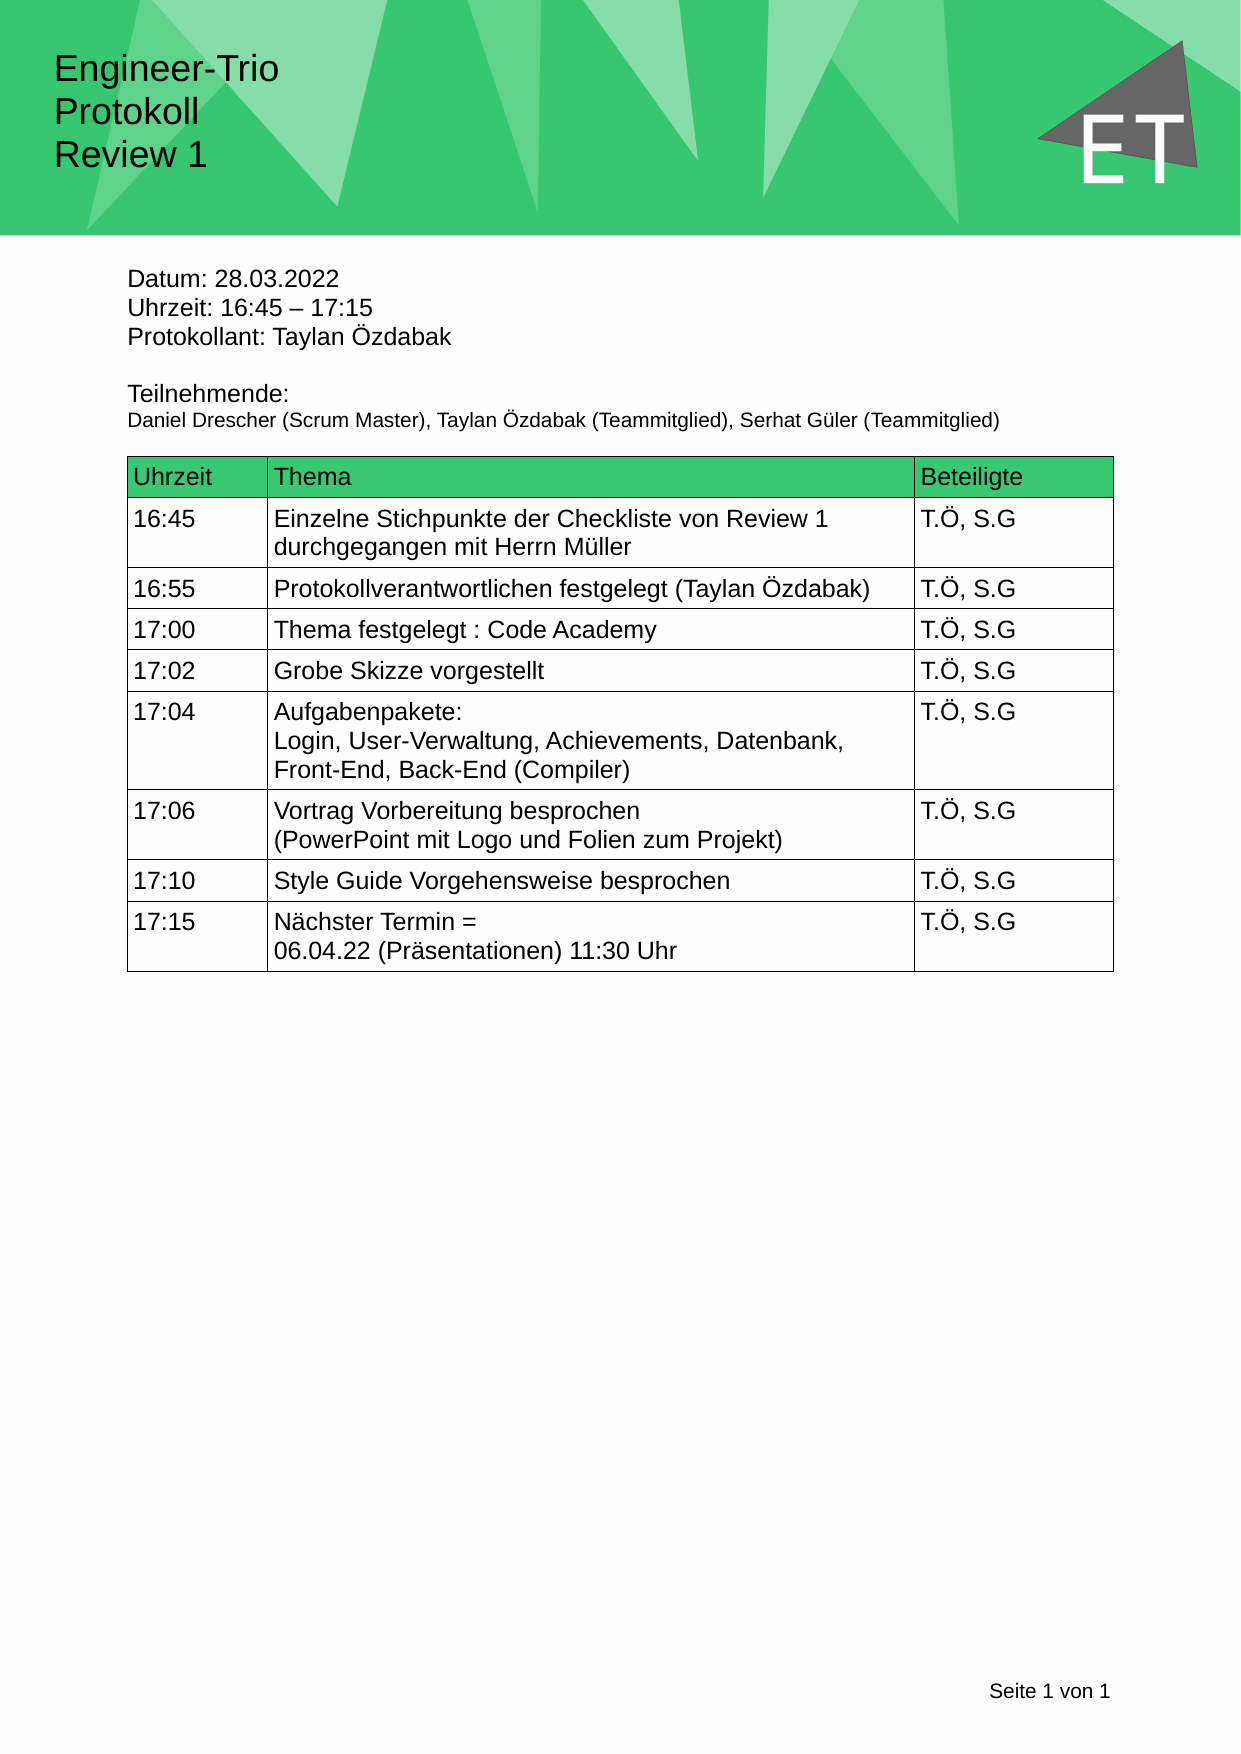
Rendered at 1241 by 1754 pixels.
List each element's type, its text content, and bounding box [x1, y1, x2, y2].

table_cell 17:04 [128, 692, 267, 789]
text Datum: 28.03.2022 [127, 264, 1113, 293]
table_cell Protokollverantwortlichen festgelegt (Taylan Özdabak) [268, 568, 914, 608]
table_cell T.Ö, S.G [915, 692, 1113, 789]
table_cell Style Guide Vorgehensweise besprochen [268, 860, 914, 901]
table_cell 17:10 [128, 860, 267, 901]
table_cell T.Ö, S.G [915, 790, 1113, 859]
table_cell Thema festgelegt : Code Academy [268, 609, 914, 649]
table_cell T.Ö, S.G [915, 860, 1113, 901]
table_cell T.Ö, S.G [915, 498, 1113, 567]
table_cell Nächster Termin = 06.04.22 (Präsentationen) 11:30 Uhr [268, 902, 914, 971]
text Teilnehmende: [127, 379, 1113, 408]
table_cell T.Ö, S.G [915, 650, 1113, 691]
table_cell T.Ö, S.G [915, 609, 1113, 649]
table_header Beteiligte [915, 457, 1113, 497]
table_cell Grobe Skizze vorgestellt [268, 650, 914, 691]
table_cell Einzelne Stichpunkte der Checkliste von Review 1 durchgegangen mit Herrn Müller [268, 498, 914, 567]
table_cell Vortrag Vorbereitung besprochen (PowerPoint mit Logo und Folien zum Projekt) [268, 790, 914, 859]
table_cell 17:00 [128, 609, 267, 649]
table_cell 16:55 [128, 568, 267, 608]
table_cell T.Ö, S.G [915, 902, 1113, 971]
table_cell T.Ö, S.G [915, 568, 1113, 608]
table_cell 17:15 [128, 902, 267, 971]
table_cell 16:45 [128, 498, 267, 567]
table_header Thema [268, 457, 914, 497]
text Protokollant: Taylan Özdabak [127, 321, 1113, 350]
table_cell 17:06 [128, 790, 267, 859]
table_cell 17:02 [128, 650, 267, 691]
text Uhrzeit: 16:45 – 17:15 [127, 293, 1113, 321]
text Daniel Drescher (Scrum Master), Taylan Özdabak (Teammitglied), Serhat Güler (Teammitglied) [127, 408, 1113, 432]
table_header Uhrzeit [128, 457, 267, 497]
table_cell Aufgabenpakete: Login, User-Verwaltung, Achievements, Datenbank, Front-End, Back-End (Compiler) [268, 692, 914, 789]
